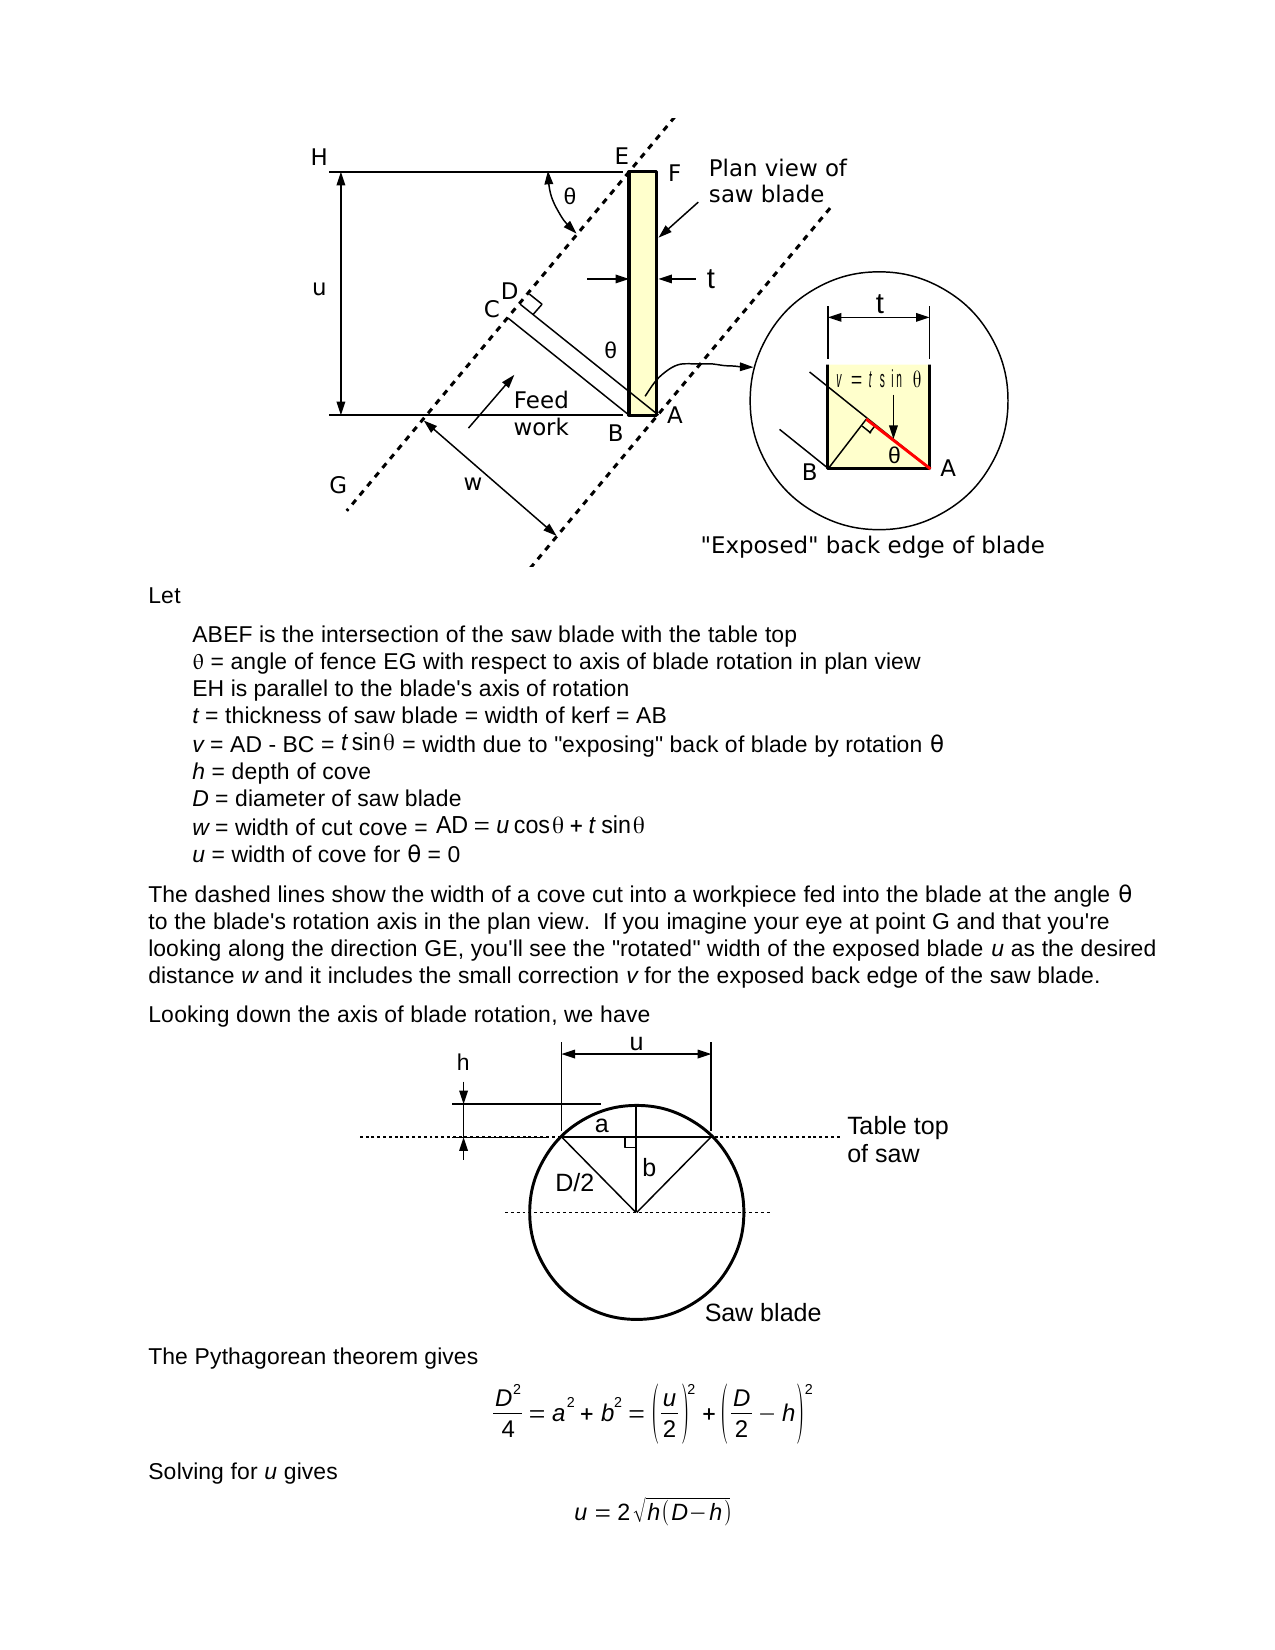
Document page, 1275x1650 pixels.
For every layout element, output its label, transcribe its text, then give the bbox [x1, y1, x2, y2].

text EH is parallel to the blade's axis of rotation [192, 675, 1157, 702]
text Let [148, 118, 1157, 608]
text The dashed lines show the width of a cove cut into a workpiece fed into the blade at the angle θ to the blade's rotation axis in the plan view. If you imagine your eye at point G and that you're looking along the direction GE, you'll see the "rotated" width of the exposed blade u as the desired distance w and it includes the small correction v for the exposed back edge of the saw blade. [148, 880, 1157, 989]
text The Pythagorean theorem gives [148, 1040, 1157, 1369]
text D = diameter of saw blade [192, 784, 1157, 812]
text v = AD - BC = = width due to "exposing" back of blade by rotation θ [192, 729, 1157, 757]
text Looking down the axis of blade rotation, we have [148, 1001, 1157, 1028]
text w = width of cut cove = [192, 812, 1157, 840]
text t = thickness of saw blade = width of kerf = AB [192, 702, 1157, 729]
text h = depth of cove [192, 757, 1157, 784]
text Solving for u gives [148, 1458, 1157, 1485]
text ABEF is the intersection of the saw blade with the table top [192, 621, 1157, 648]
text  = angle of fence EG with respect to axis of blade rotation in plan view [192, 648, 1157, 675]
text u = width of cove for θ = 0 [192, 840, 1157, 868]
